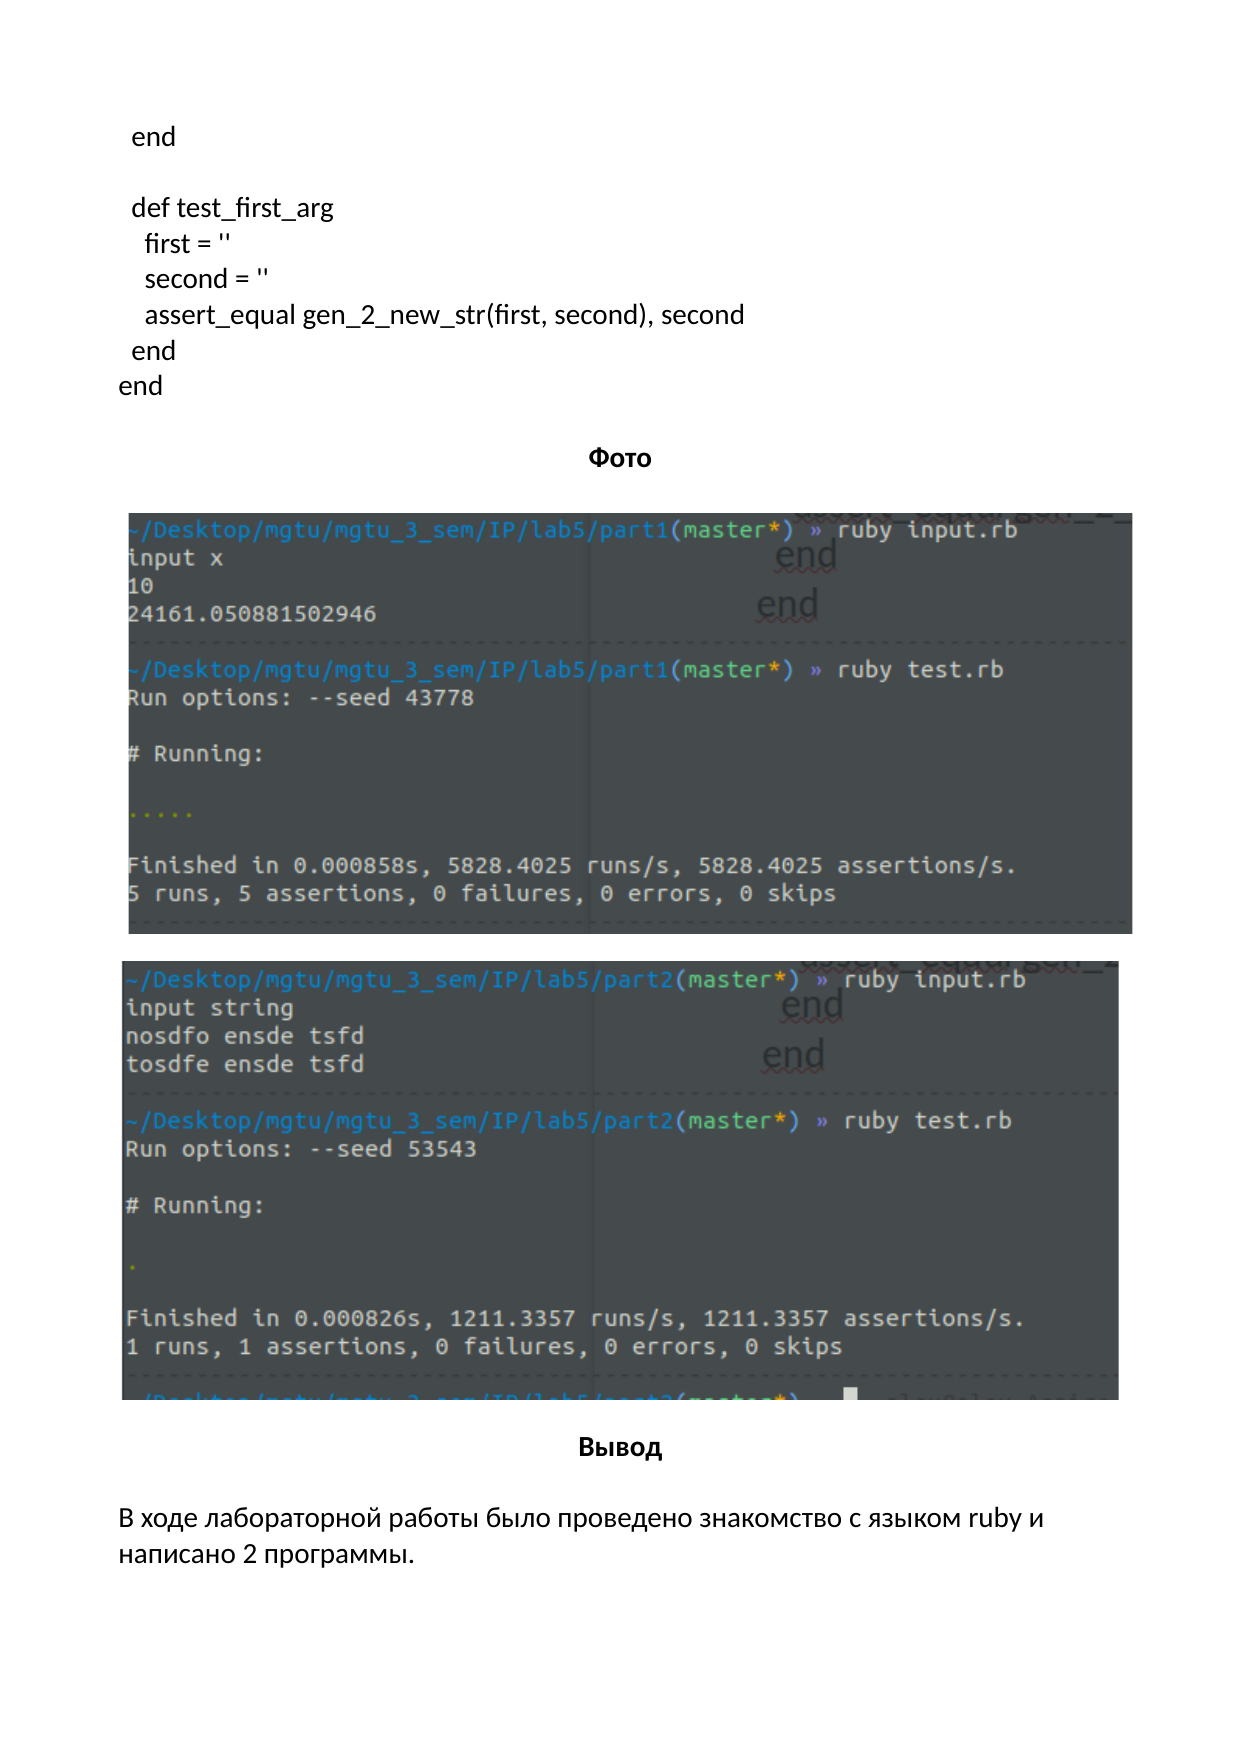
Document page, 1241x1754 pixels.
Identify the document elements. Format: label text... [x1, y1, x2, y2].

text end [118, 118, 1122, 154]
text def test_first_arg [118, 189, 1122, 225]
picture [128, 513, 1133, 934]
text В ходе лабораторной работы было проведено знакомство с языком ruby и написано 2 программы. [118, 1499, 1122, 1571]
text end [118, 332, 1122, 367]
text second = '' [118, 261, 1122, 296]
picture [121, 961, 1119, 1400]
text assert_equal gen_2_new_str(first, second), second [118, 296, 1122, 332]
text end [118, 367, 1122, 403]
text Фото [118, 439, 1122, 474]
text Вывод [118, 1428, 1122, 1464]
text first = '' [118, 225, 1122, 261]
